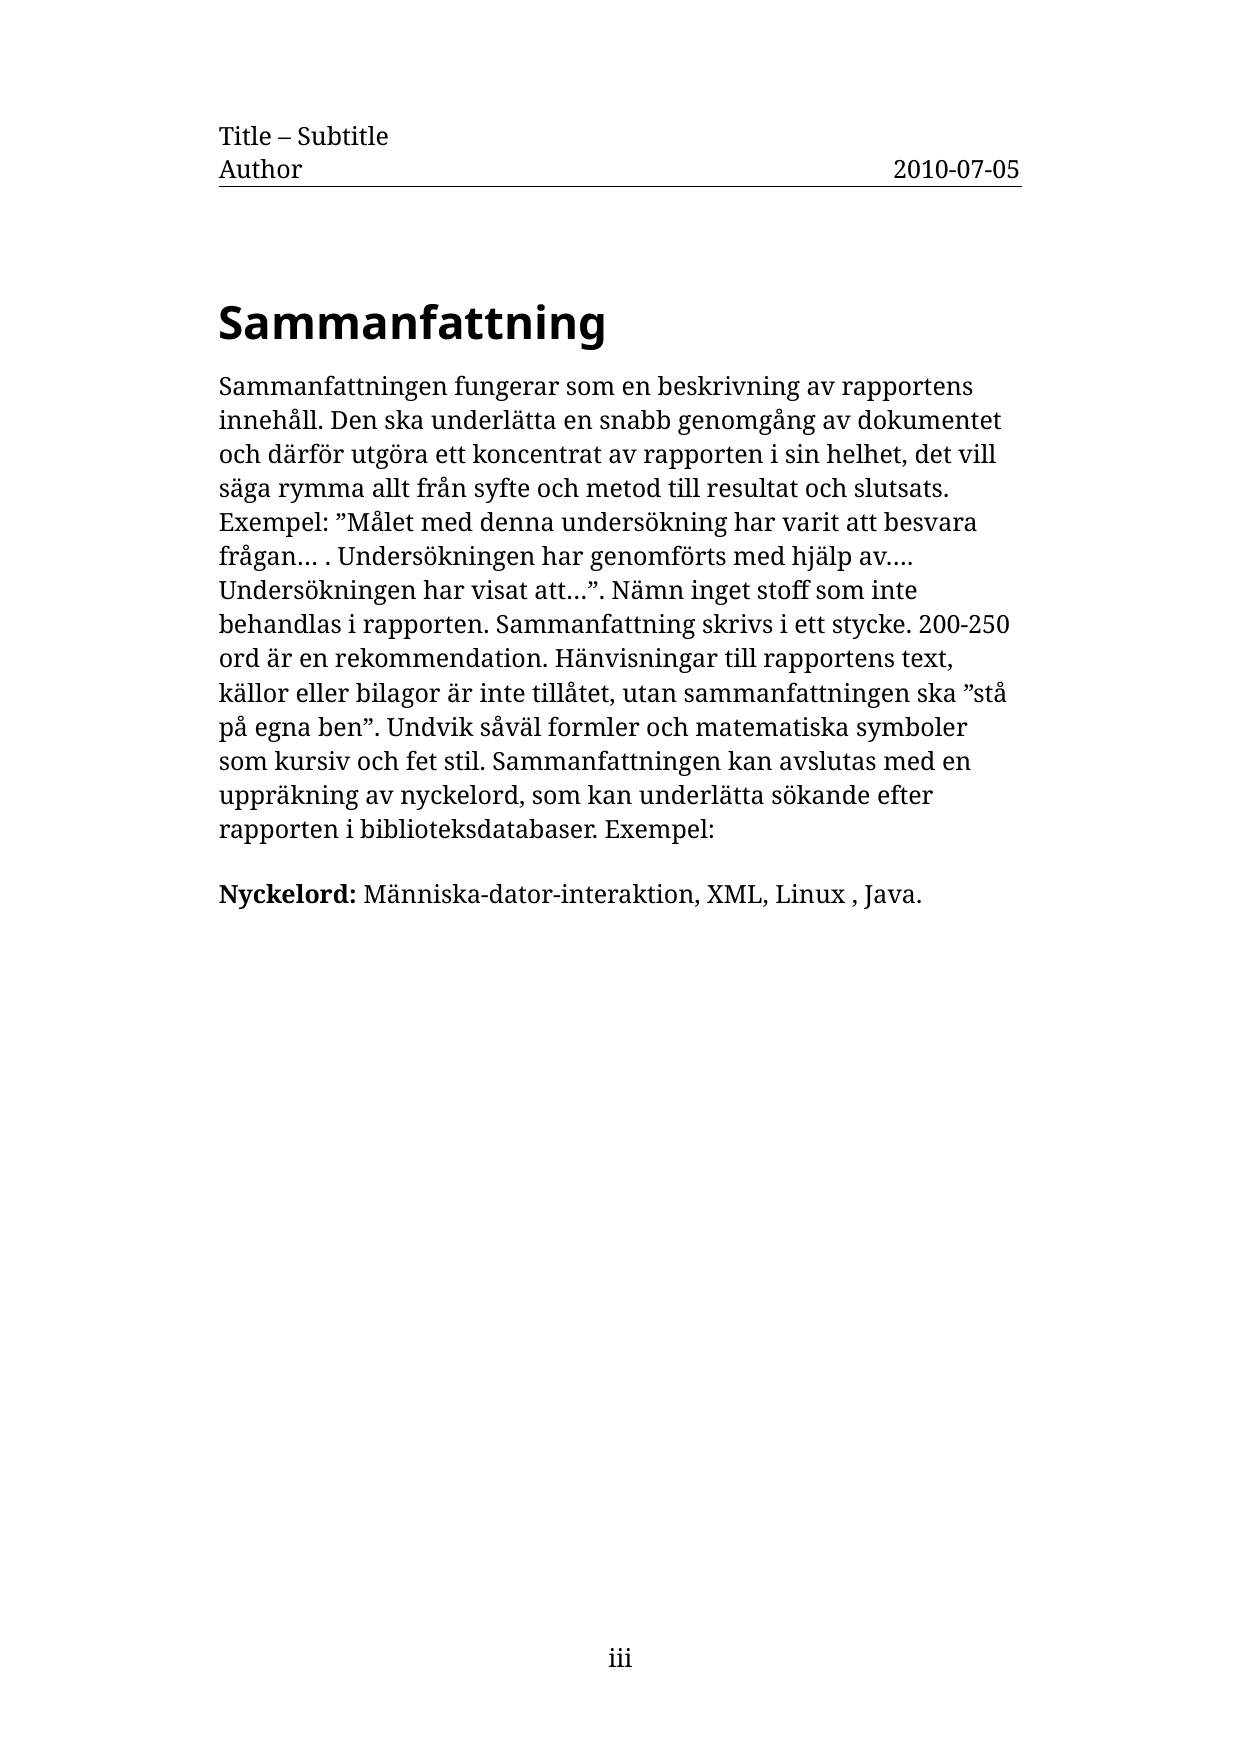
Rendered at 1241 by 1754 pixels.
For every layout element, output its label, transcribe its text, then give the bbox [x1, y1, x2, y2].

subtitle Nyckelord: Människa-dator-interaktion, XML, Linux , Java. [218, 876, 1022, 910]
subtitle Sammanfattning [218, 291, 1022, 353]
subtitle Sammanfattningen fungerar som en beskrivning av rapportens innehåll. Den ska underlätta en snabb genomgång av dokumentet och därför utgöra ett koncentrat av rapporten i sin helhet, det vill säga rymma allt från syfte och metod till resultat och slutsats. Exempel: ”Målet med denna undersökning har varit att besvara frågan… . Undersökningen har genomförts med hjälp av…. Undersökningen har visat att…”. Nämn inget stoff som inte behandlas i rapporten. Sammanfattning skrivs i ett stycke. 200-250 ord är en rekommendation. Hänvisningar till rapportens text, källor eller bilagor är inte tillåtet, utan sammanfattningen ska ”stå på egna ben”. Undvik såväl formler och matematiska symboler som kursiv och fet stil. Sammanfattningen kan avslutas med en uppräkning av nyckelord, som kan underlätta sökande efter rapporten i biblioteksdatabaser. Exempel: [218, 369, 1022, 846]
